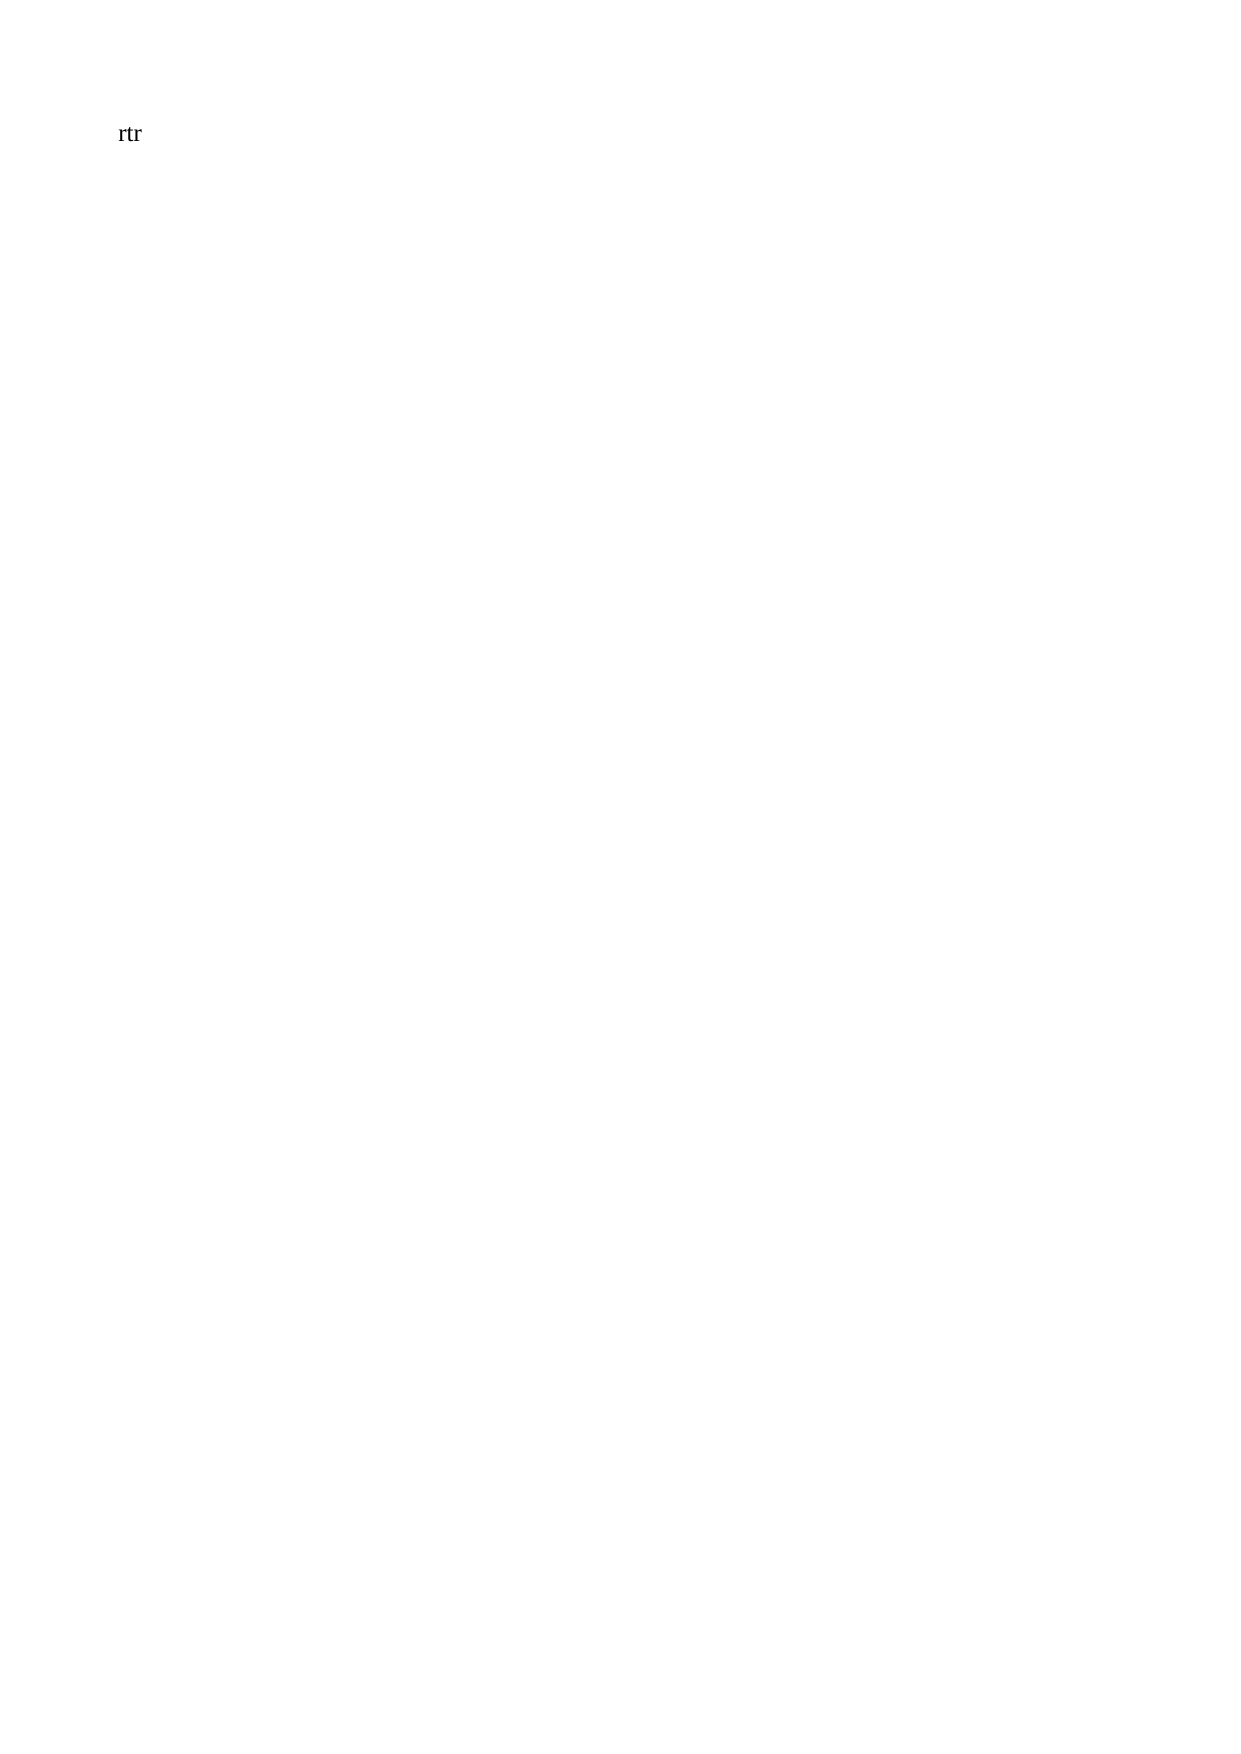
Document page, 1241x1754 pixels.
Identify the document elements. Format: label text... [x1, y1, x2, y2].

text rtr [118, 118, 1122, 147]
